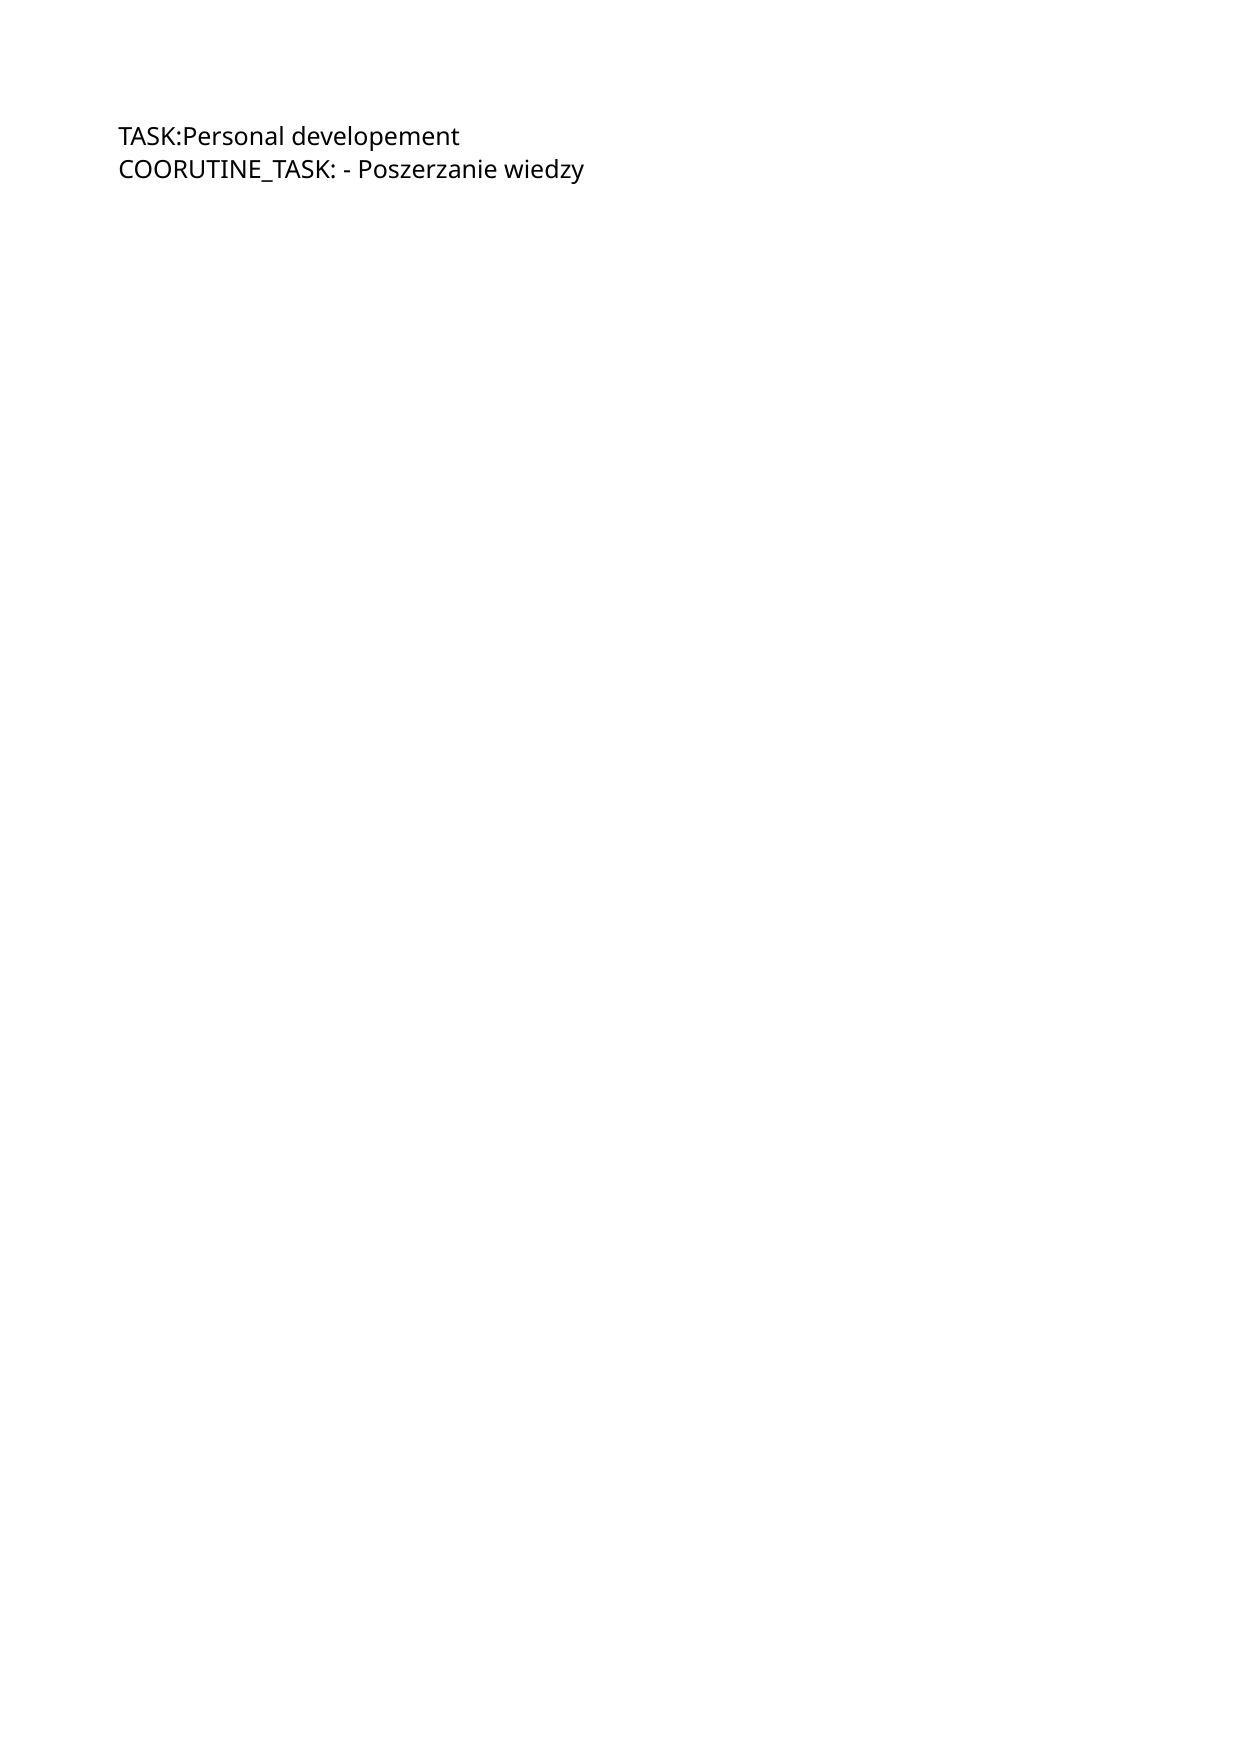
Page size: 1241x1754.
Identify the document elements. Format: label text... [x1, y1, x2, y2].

text TASK:Personal developement [118, 118, 1122, 152]
text COORUTINE_TASK: - Poszerzanie wiedzy [118, 152, 1122, 186]
